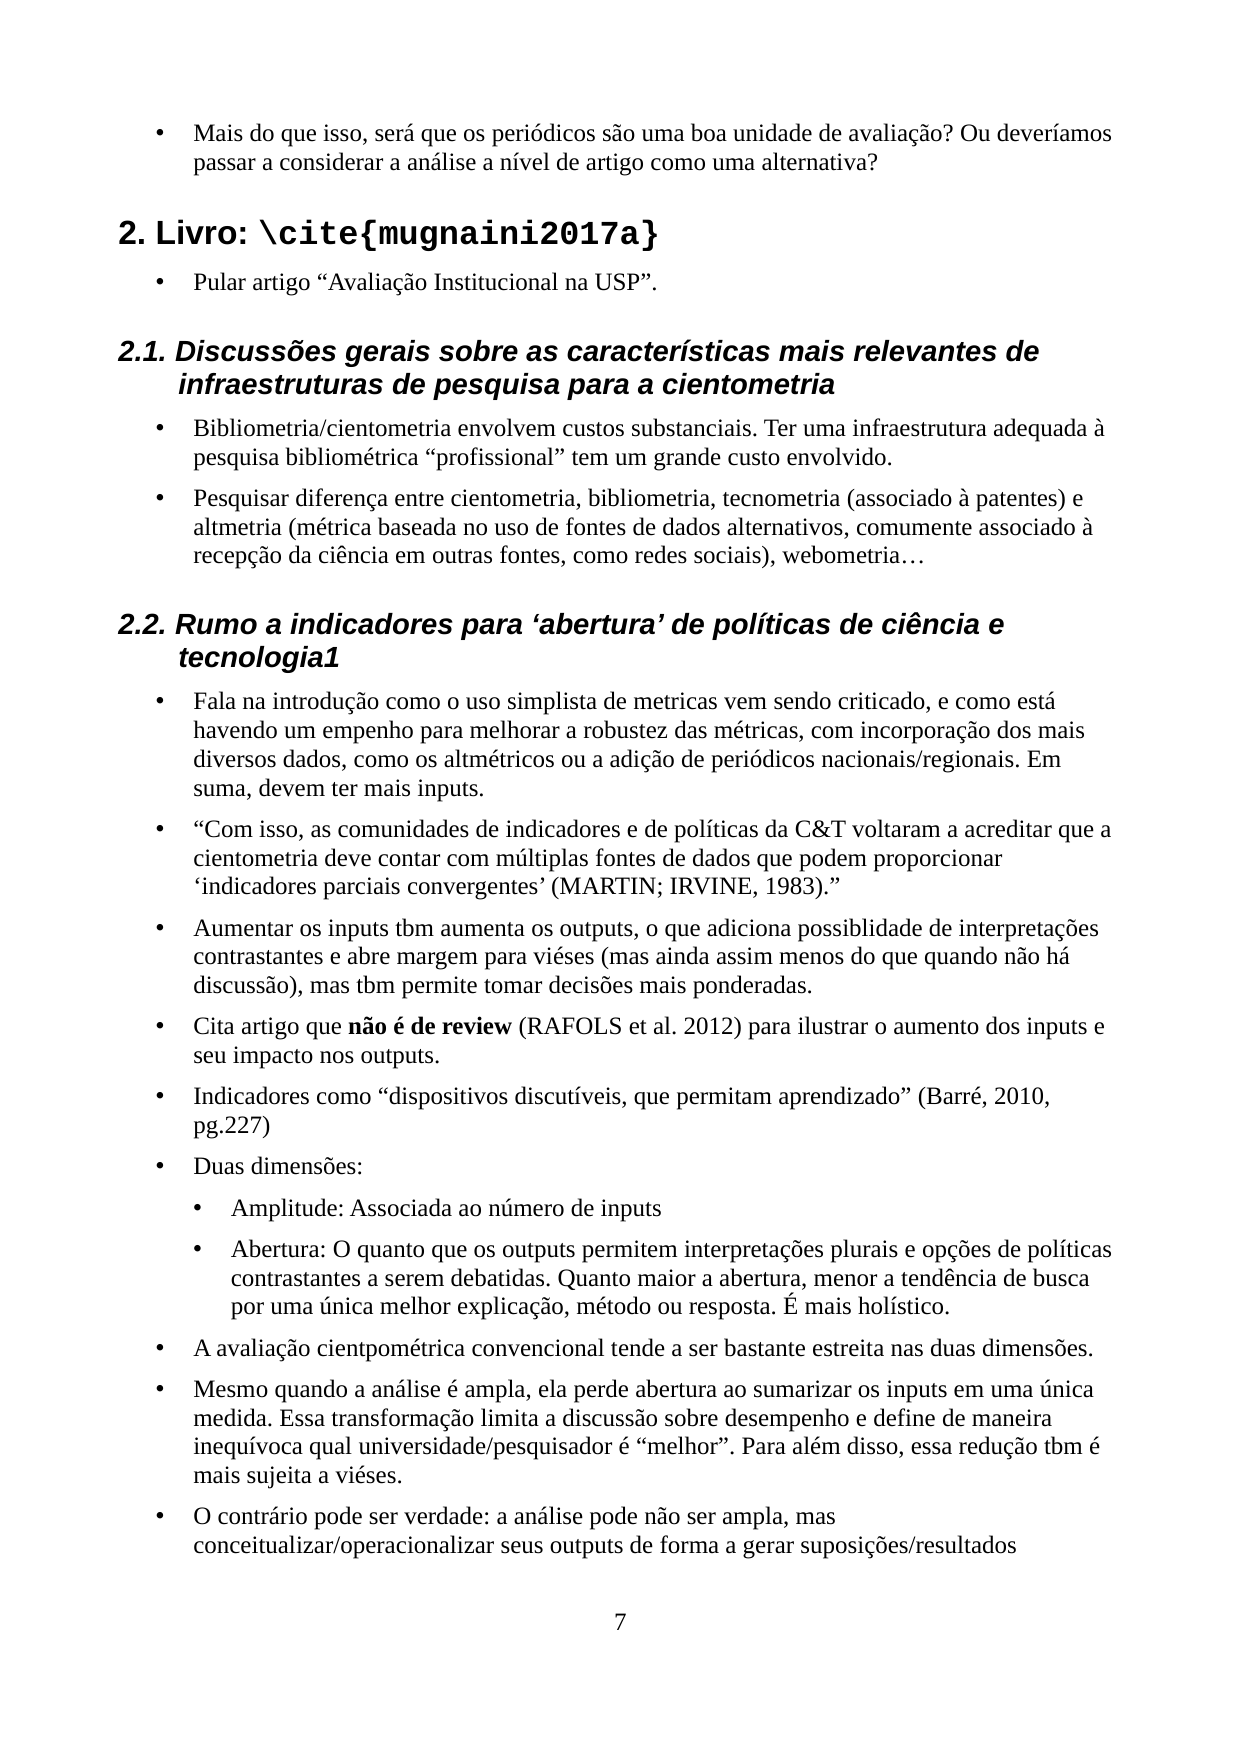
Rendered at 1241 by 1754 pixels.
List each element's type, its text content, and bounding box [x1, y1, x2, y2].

subtitle Livro: \cite{mugnaini2017a} [118, 213, 1122, 255]
list Mais do que isso, será que os periódicos são uma boa unidade de avaliação? Ou deveríamos passar a considerar a análise a nível de artigo como uma alternativa? [156, 118, 1122, 176]
list Abertura: O quanto que os outputs permitem interpretações plurais e opções de políticas contrastantes a serem debatidas. Quanto maior a abertura, menor a tendência de busca por uma única melhor explicação, método ou resposta. É mais holístico. [193, 1234, 1122, 1320]
list O contrário pode ser verdade: a análise pode não ser ampla, mas conceitualizar/operacionalizar seus outputs de forma a gerar suposições/resultados [156, 1501, 1122, 1559]
subtitle Rumo a indicadores para ‘abertura’ de políticas de ciência e tecnologia1 [118, 607, 1122, 674]
list Pesquisar diferença entre cientometria, bibliometria, tecnometria (associado à patentes) e altmetria (métrica baseada no uso de fontes de dados alternativos, comumente associado à recepção da ciência em outras fontes, como redes sociais), webometria… [156, 483, 1122, 569]
list Cita artigo que não é de review (RAFOLS et al. 2012) para ilustrar o aumento dos inputs e seu impacto nos outputs. [156, 1011, 1122, 1069]
list “Com isso, as comunidades de indicadores e de políticas da C&T voltaram a acreditar que a cientometria deve contar com múltiplas fontes de dados que podem proporcionar ‘indicadores parciais convergentes’ (MARTIN; IRVINE, 1983).” [156, 814, 1122, 900]
list A avaliação cientpométrica convencional tende a ser bastante estreita nas duas dimensões. [156, 1333, 1122, 1361]
list Bibliometria/cientometria envolvem custos substanciais. Ter uma infraestrutura adequada à pesquisa bibliométrica “profissional” tem um grande custo envolvido. [156, 413, 1122, 471]
list Mesmo quando a análise é ampla, ela perde abertura ao sumarizar os inputs em uma única medida. Essa transformação limita a discussão sobre desempenho e define de maneira inequívoca qual universidade/pesquisador é “melhor”. Para além disso, essa redução tbm é mais sujeita a viéses. [156, 1374, 1122, 1489]
list Amplitude: Associada ao número de inputs [193, 1193, 1122, 1221]
list Fala na introdução como o uso simplista de metricas vem sendo criticado, e como está havendo um empenho para melhorar a robustez das métricas, com incorporação dos mais diversos dados, como os altmétricos ou a adição de periódicos nacionais/regionais. Em suma, devem ter mais inputs. [156, 686, 1122, 801]
list Pular artigo “Avaliação Institucional na USP”. [156, 267, 1122, 296]
list Duas dimensões: [156, 1151, 1122, 1180]
list Indicadores como “dispositivos discutíveis, que permitam aprendizado” (Barré, 2010, pg.227) [156, 1081, 1122, 1139]
list Aumentar os inputs tbm aumenta os outputs, o que adiciona possiblidade de interpretações contrastantes e abre margem para viéses (mas ainda assim menos do que quando não há discussão), mas tbm permite tomar decisões mais ponderadas. [156, 913, 1122, 999]
subtitle Discussões gerais sobre as características mais relevantes de infraestruturas de pesquisa para a cientometria [118, 333, 1122, 401]
